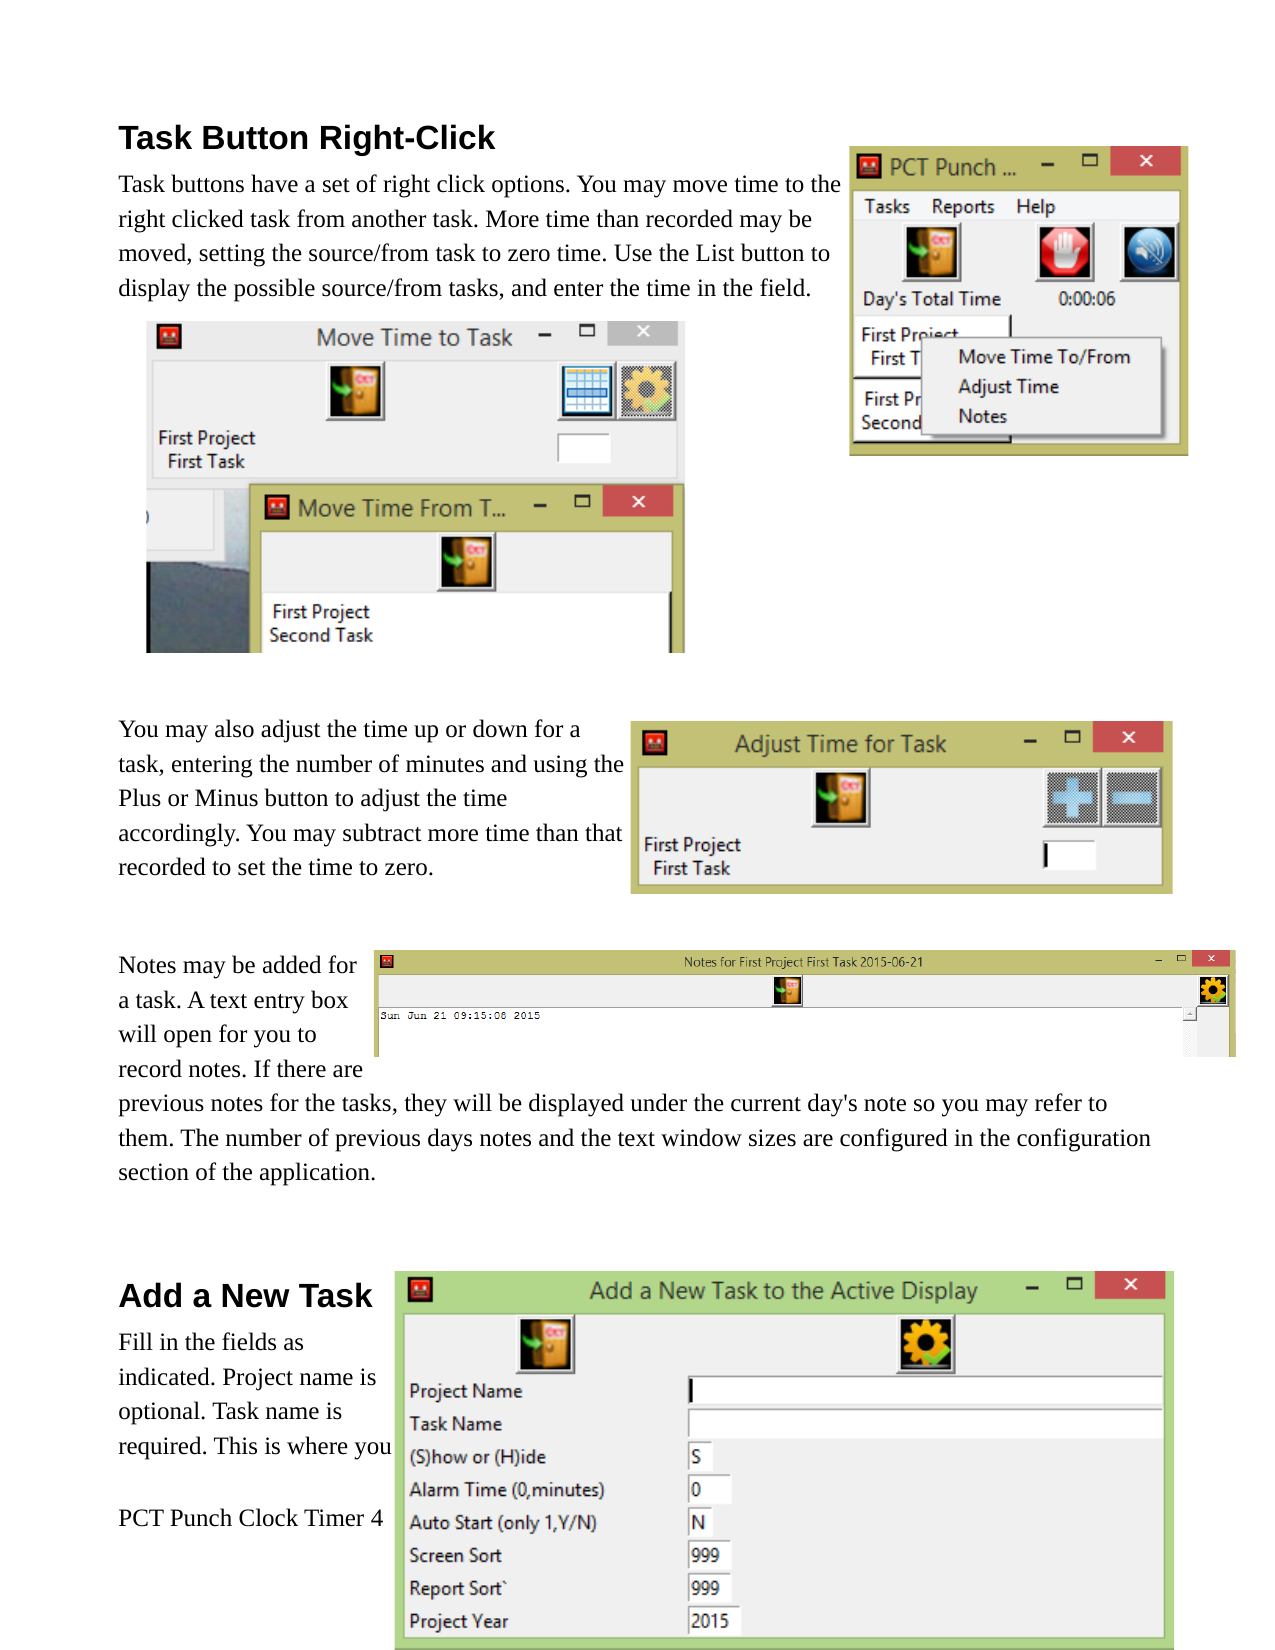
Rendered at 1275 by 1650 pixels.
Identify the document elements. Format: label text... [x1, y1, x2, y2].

picture [146, 321, 686, 653]
subtitle Add a New Task [118, 1276, 394, 1315]
picture [373, 950, 1236, 1057]
text Task buttons have a set of right click options. You may move time to the right clicked task from another task. More time than recorded may be moved, setting the source/from task to zero time. Use the List button to display the possible source/from tasks, and enter the time in the field. [118, 169, 849, 301]
text Notes may be added for a task. A text entry box will open for you to record notes. If there are previous notes for the tasks, they will be displayed under the current day's note so you may refer to them. The number of previous days notes and the text window sizes are configured in the configuration section of the application. [118, 950, 1157, 1186]
picture [630, 721, 1173, 894]
text You may also adjust the time up or down for a task, entering the number of minutes and using the Plus or Minus button to adjust the time accordingly. You may subtract more time than that recorded to set the time to zero. [118, 714, 1157, 881]
text Fill in the fields as indicated. Project name is optional. Task name is required. This is where you [118, 1327, 394, 1459]
picture [394, 1271, 1175, 1650]
picture [849, 146, 1189, 456]
subtitle Task Button Right-Click [118, 118, 1157, 157]
